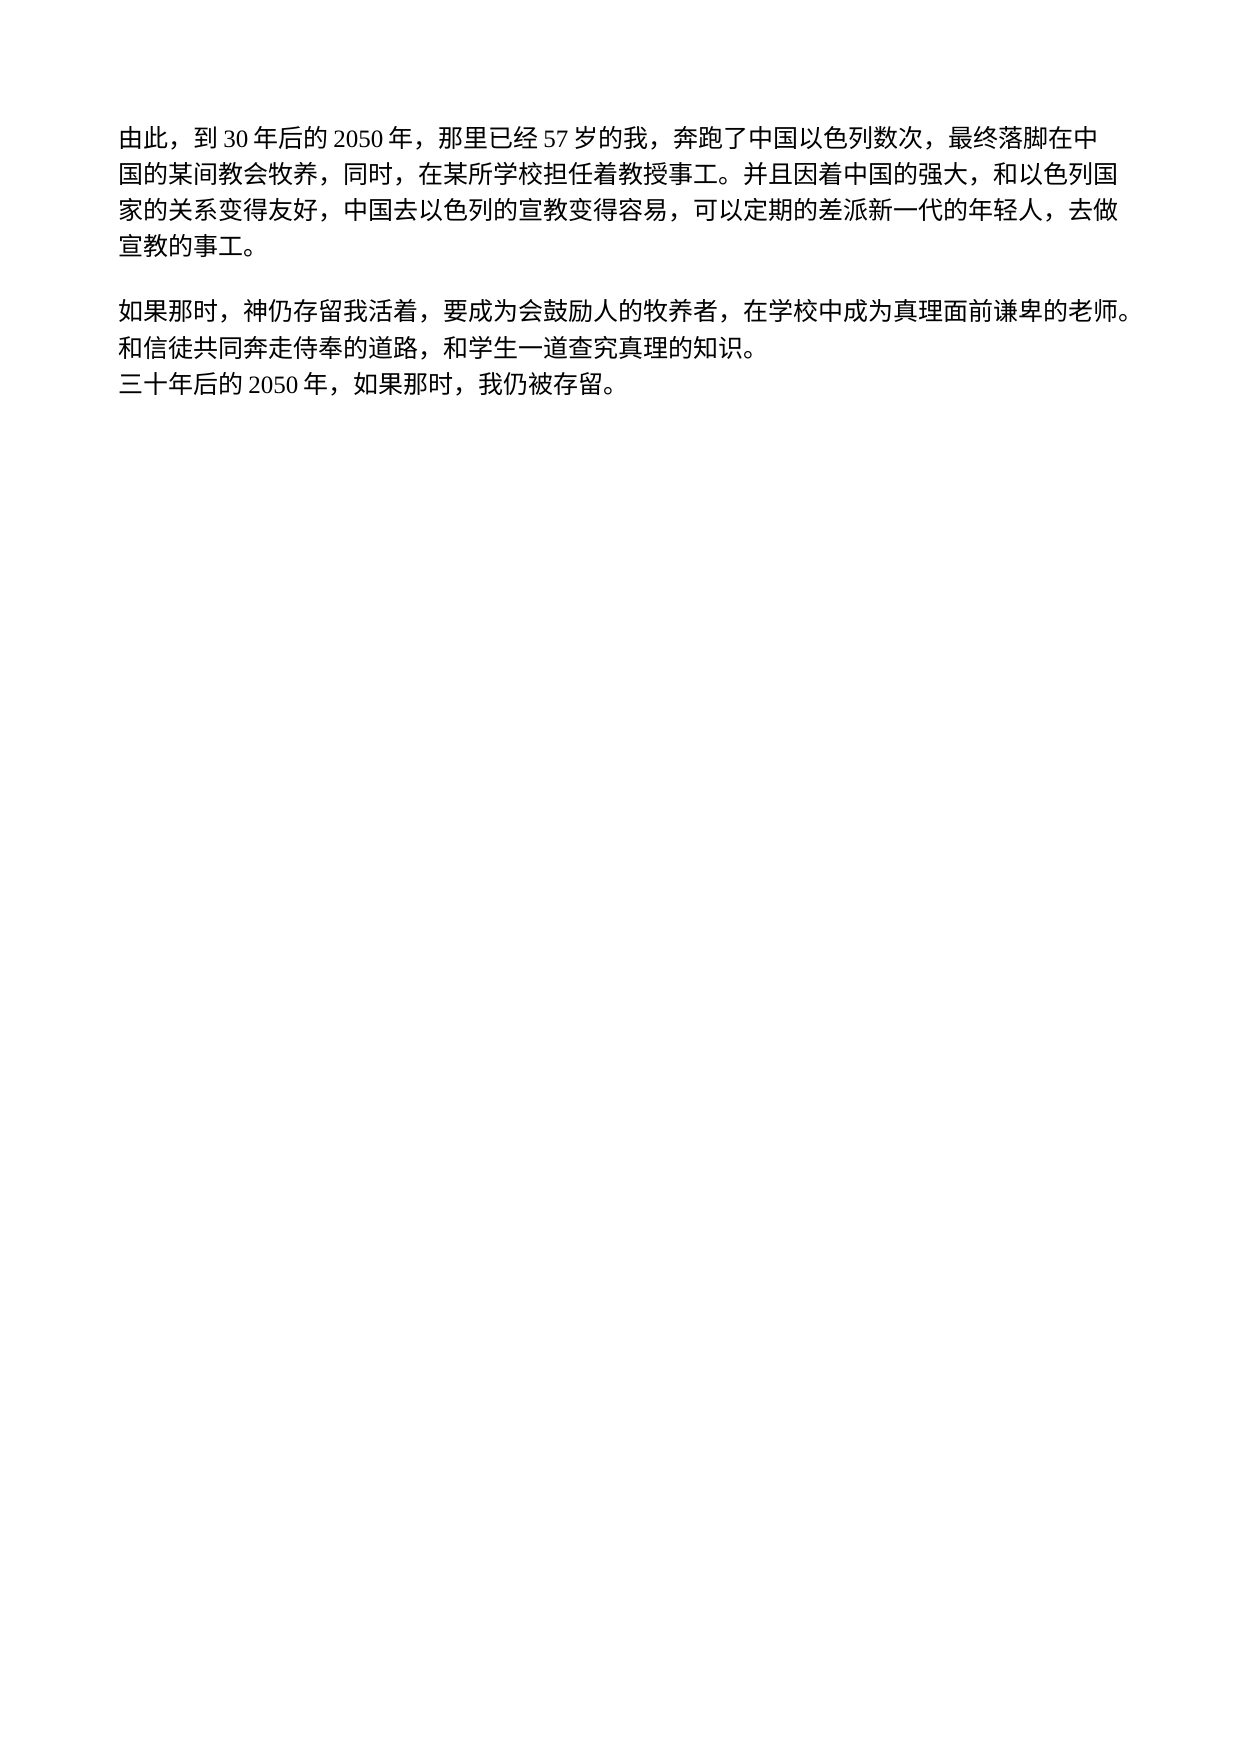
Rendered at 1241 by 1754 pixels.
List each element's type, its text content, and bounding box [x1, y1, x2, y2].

text 三十年后的2050年，如果那时，我仍被存留。 [118, 364, 1122, 401]
text 由此，到30年后的2050年，那里已经57岁的我，奔跑了中国以色列数次，最终落脚在中国的某间教会牧养，同时，在某所学校担任着教授事工。并且因着中国的强大，和以色列国家的关系变得友好，中国去以色列的宣教变得容易，可以定期的差派新一代的年轻人，去做宣教的事工。 [118, 118, 1122, 263]
text 如果那时，神仍存留我活着，要成为会鼓励人的牧养者，在学校中成为真理面前谦卑的老师。和信徒共同奔走侍奉的道路，和学生一道查究真理的知识。 [118, 292, 1122, 364]
